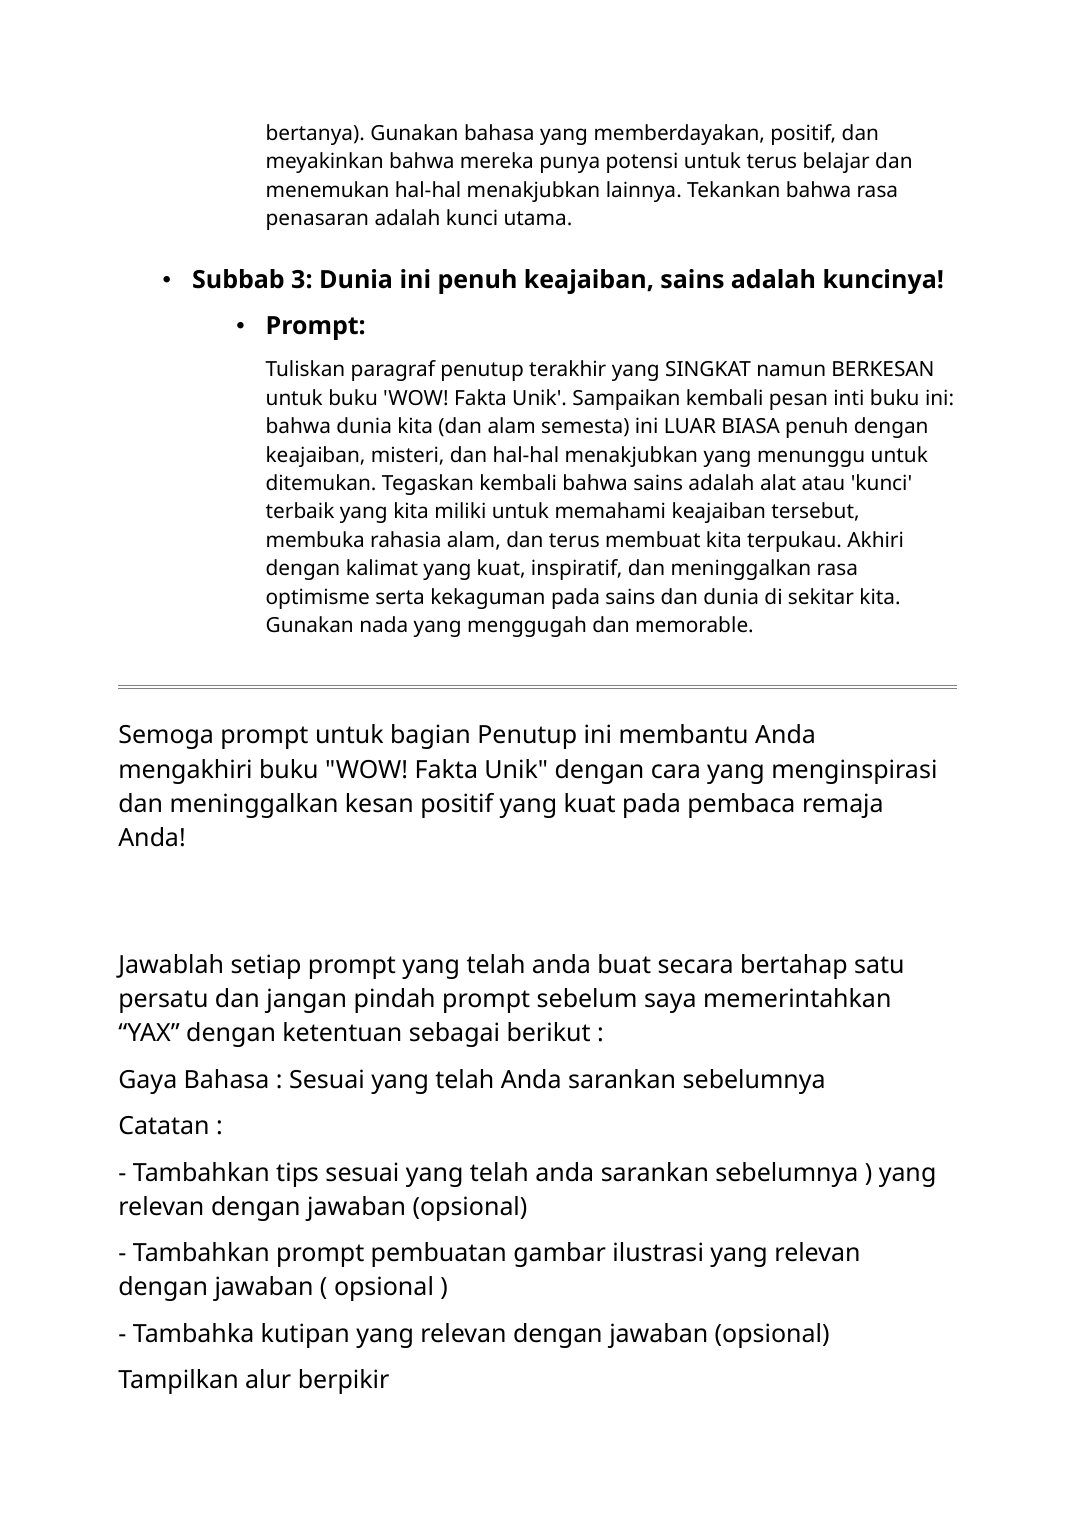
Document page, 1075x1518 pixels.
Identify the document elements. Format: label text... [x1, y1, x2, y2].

text - Tambahkan tips sesuai yang telah anda sarankan sebelumnya ) yang relevan dengan jawaban (opsional) [118, 1154, 957, 1222]
list Prompt: [236, 308, 957, 342]
list Subbab 3: Dunia ini penuh keajaiban, sains adalah kuncinya! [162, 261, 957, 295]
text Semoga prompt untuk bagian Penutup ini membantu Anda mengakhiri buku "WOW! Fakta Unik" dengan cara yang menginspirasi dan meninggalkan kesan positif yang kuat pada pembaca remaja Anda! [118, 717, 957, 853]
text - Tambahka kutipan yang relevan dengan jawaban (opsional) [118, 1316, 957, 1350]
text Catatan : [118, 1108, 957, 1142]
list bertanya). Gunakan bahasa yang memberdayakan, positif, dan meyakinkan bahwa mereka punya potensi untuk terus belajar dan menemukan hal-hal menakjubkan lainnya. Tekankan bahwa rasa penasaran adalah kunci utama. [236, 118, 957, 232]
text - Tambahkan prompt pembuatan gambar ilustrasi yang relevan dengan jawaban ( opsional ) [118, 1235, 957, 1303]
text Tampilkan alur berpikir [118, 1362, 957, 1396]
list Tuliskan paragraf penutup terakhir yang SINGKAT namun BERKESAN untuk buku 'WOW! Fakta Unik'. Sampaikan kembali pesan inti buku ini: bahwa dunia kita (dan alam semesta) ini LUAR BIASA penuh dengan keajaiban, misteri, dan hal-hal menakjubkan yang menunggu untuk ditemukan. Tegaskan kembali bahwa sains adalah alat atau 'kunci' terbaik yang kita miliki untuk memahami keajaiban tersebut, membuka rahasia alam, dan terus membuat kita terpukau. Akhiri dengan kalimat yang kuat, inspiratif, dan meninggalkan rasa optimisme serta kekaguman pada sains dan dunia di sekitar kita. Gunakan nada yang menggugah dan memorable. [236, 354, 957, 639]
text Gaya Bahasa : Sesuai yang telah Anda sarankan sebelumnya [118, 1061, 957, 1095]
text Jawablah setiap prompt yang telah anda buat secara bertahap satu persatu dan jangan pindah prompt sebelum saya memerintahkan “YAX” dengan ketentuan sebagai berikut : [118, 947, 957, 1049]
